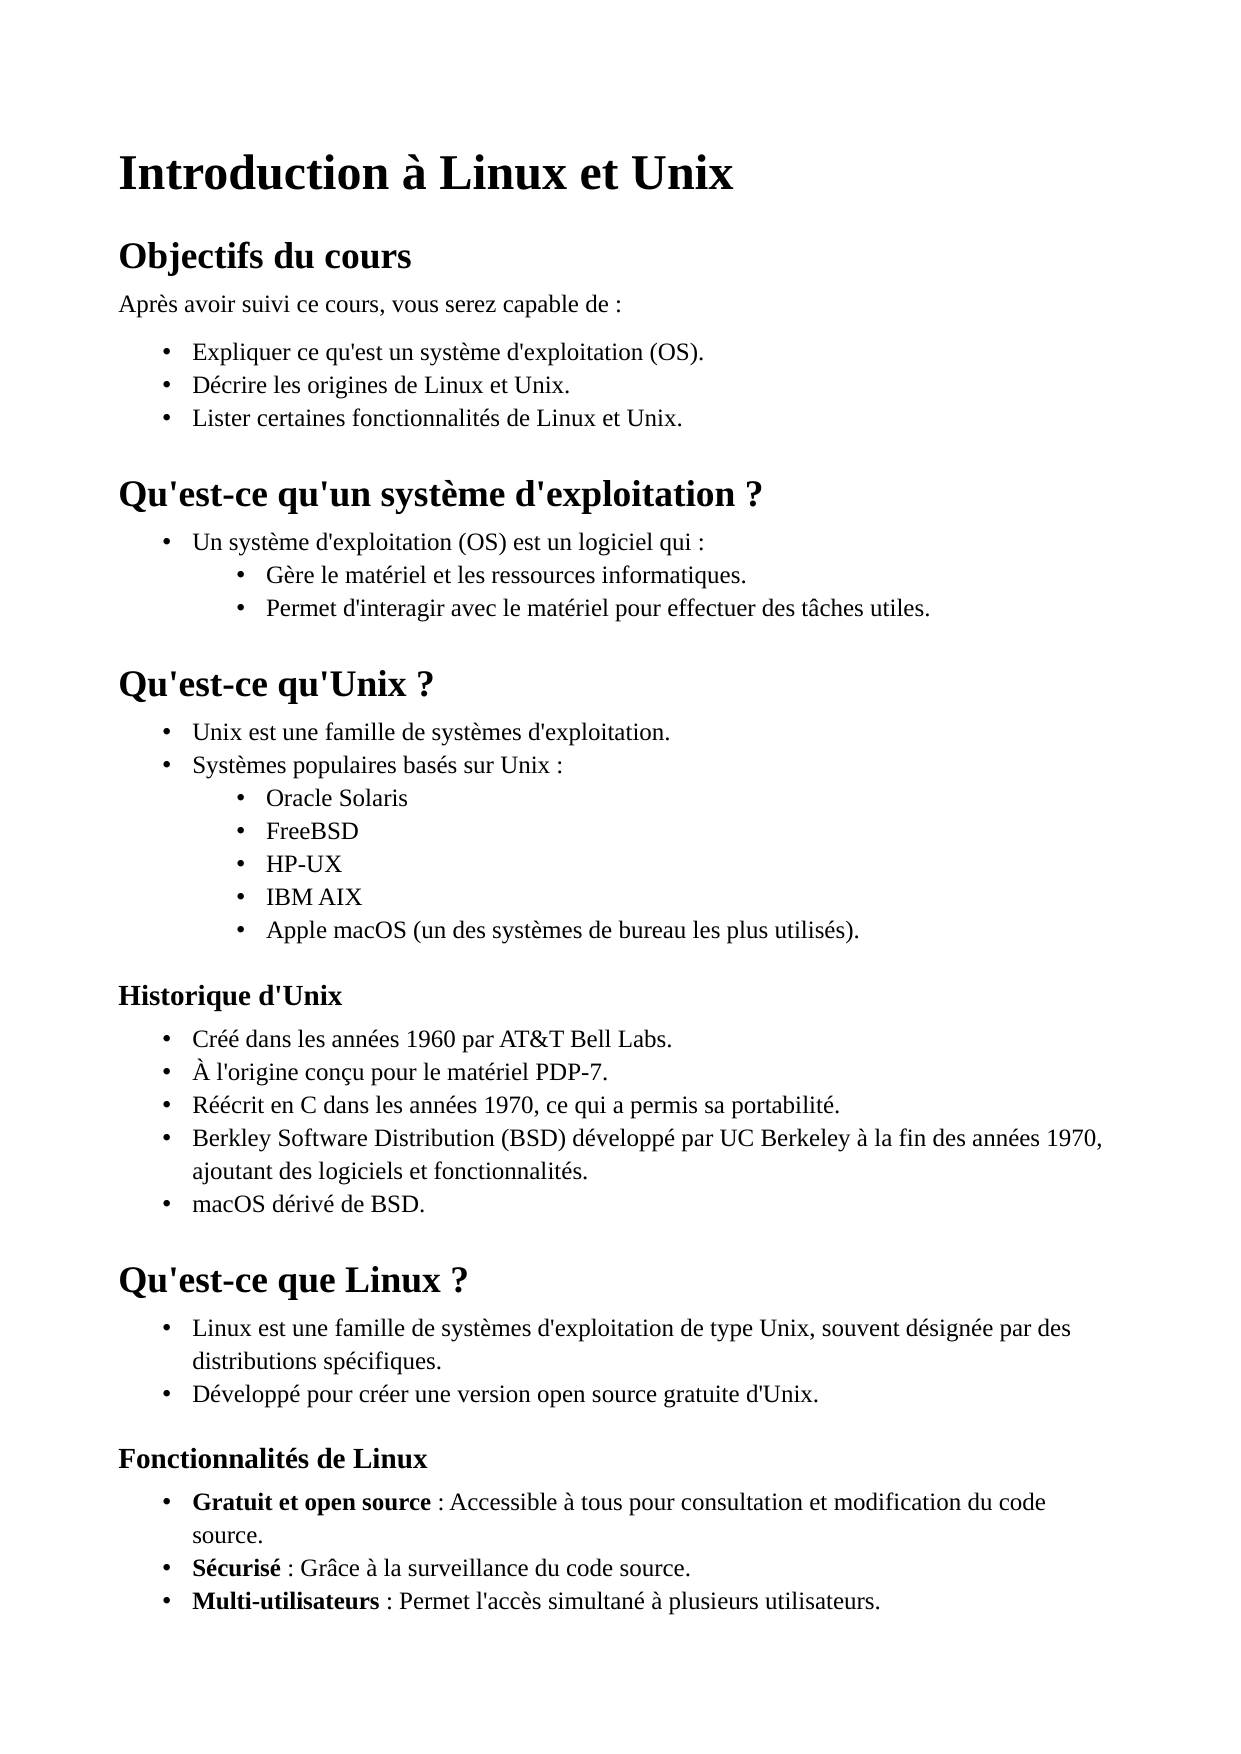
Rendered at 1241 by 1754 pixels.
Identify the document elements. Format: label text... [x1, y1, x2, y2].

list Unix est une famille de systèmes d'exploitation. [162, 717, 1122, 746]
list Oracle Solaris [236, 783, 1122, 812]
list Créé dans les années 1960 par AT&T Bell Labs. [162, 1024, 1122, 1052]
subtitle Qu'est-ce que Linux ? [118, 1257, 1122, 1300]
list Développé pour créer une version open source gratuite d'Unix. [162, 1379, 1122, 1408]
list macOS dérivé de BSD. [162, 1189, 1122, 1218]
subtitle Fonctionnalités de Linux [118, 1441, 1122, 1475]
subtitle Qu'est-ce qu'un système d'exploitation ? [118, 472, 1122, 515]
subtitle Introduction à Linux et Unix [118, 143, 1122, 201]
list Expliquer ce qu'est un système d'exploitation (OS). [162, 337, 1122, 366]
list Décrire les origines de Linux et Unix. [162, 370, 1122, 399]
list Apple macOS (un des systèmes de bureau les plus utilisés). [236, 916, 1122, 944]
list Un système d'exploitation (OS) est un logiciel qui : [162, 527, 1122, 556]
list IBM AIX [236, 882, 1122, 911]
list HP-UX [236, 849, 1122, 878]
list Systèmes populaires basés sur Unix : [162, 750, 1122, 779]
list Réécrit en C dans les années 1970, ce qui a permis sa portabilité. [162, 1090, 1122, 1118]
list Permet d'interagir avec le matériel pour effectuer des tâches utiles. [236, 593, 1122, 622]
list Lister certaines fonctionnalités de Linux et Unix. [162, 403, 1122, 432]
subtitle Qu'est-ce qu'Unix ? [118, 662, 1122, 705]
list FreeBSD [236, 816, 1122, 845]
list Multi-utilisateurs : Permet l'accès simultané à plusieurs utilisateurs. [162, 1586, 1122, 1615]
text Après avoir suivi ce cours, vous serez capable de : [118, 289, 1122, 318]
subtitle Historique d'Unix [118, 978, 1122, 1011]
list Linux est une famille de systèmes d'exploitation de type Unix, souvent désignée par des distributions spécifiques. [162, 1313, 1122, 1375]
list À l'origine conçu pour le matériel PDP-7. [162, 1057, 1122, 1086]
list Gratuit et open source : Accessible à tous pour consultation et modification du code source. [162, 1487, 1122, 1549]
list Gère le matériel et les ressources informatiques. [236, 560, 1122, 589]
list Berkley Software Distribution (BSD) développé par UC Berkeley à la fin des années 1970, ajoutant des logiciels et fonctionnalités. [162, 1123, 1122, 1184]
list Sécurisé : Grâce à la surveillance du code source. [162, 1553, 1122, 1582]
subtitle Objectifs du cours [118, 234, 1122, 277]
